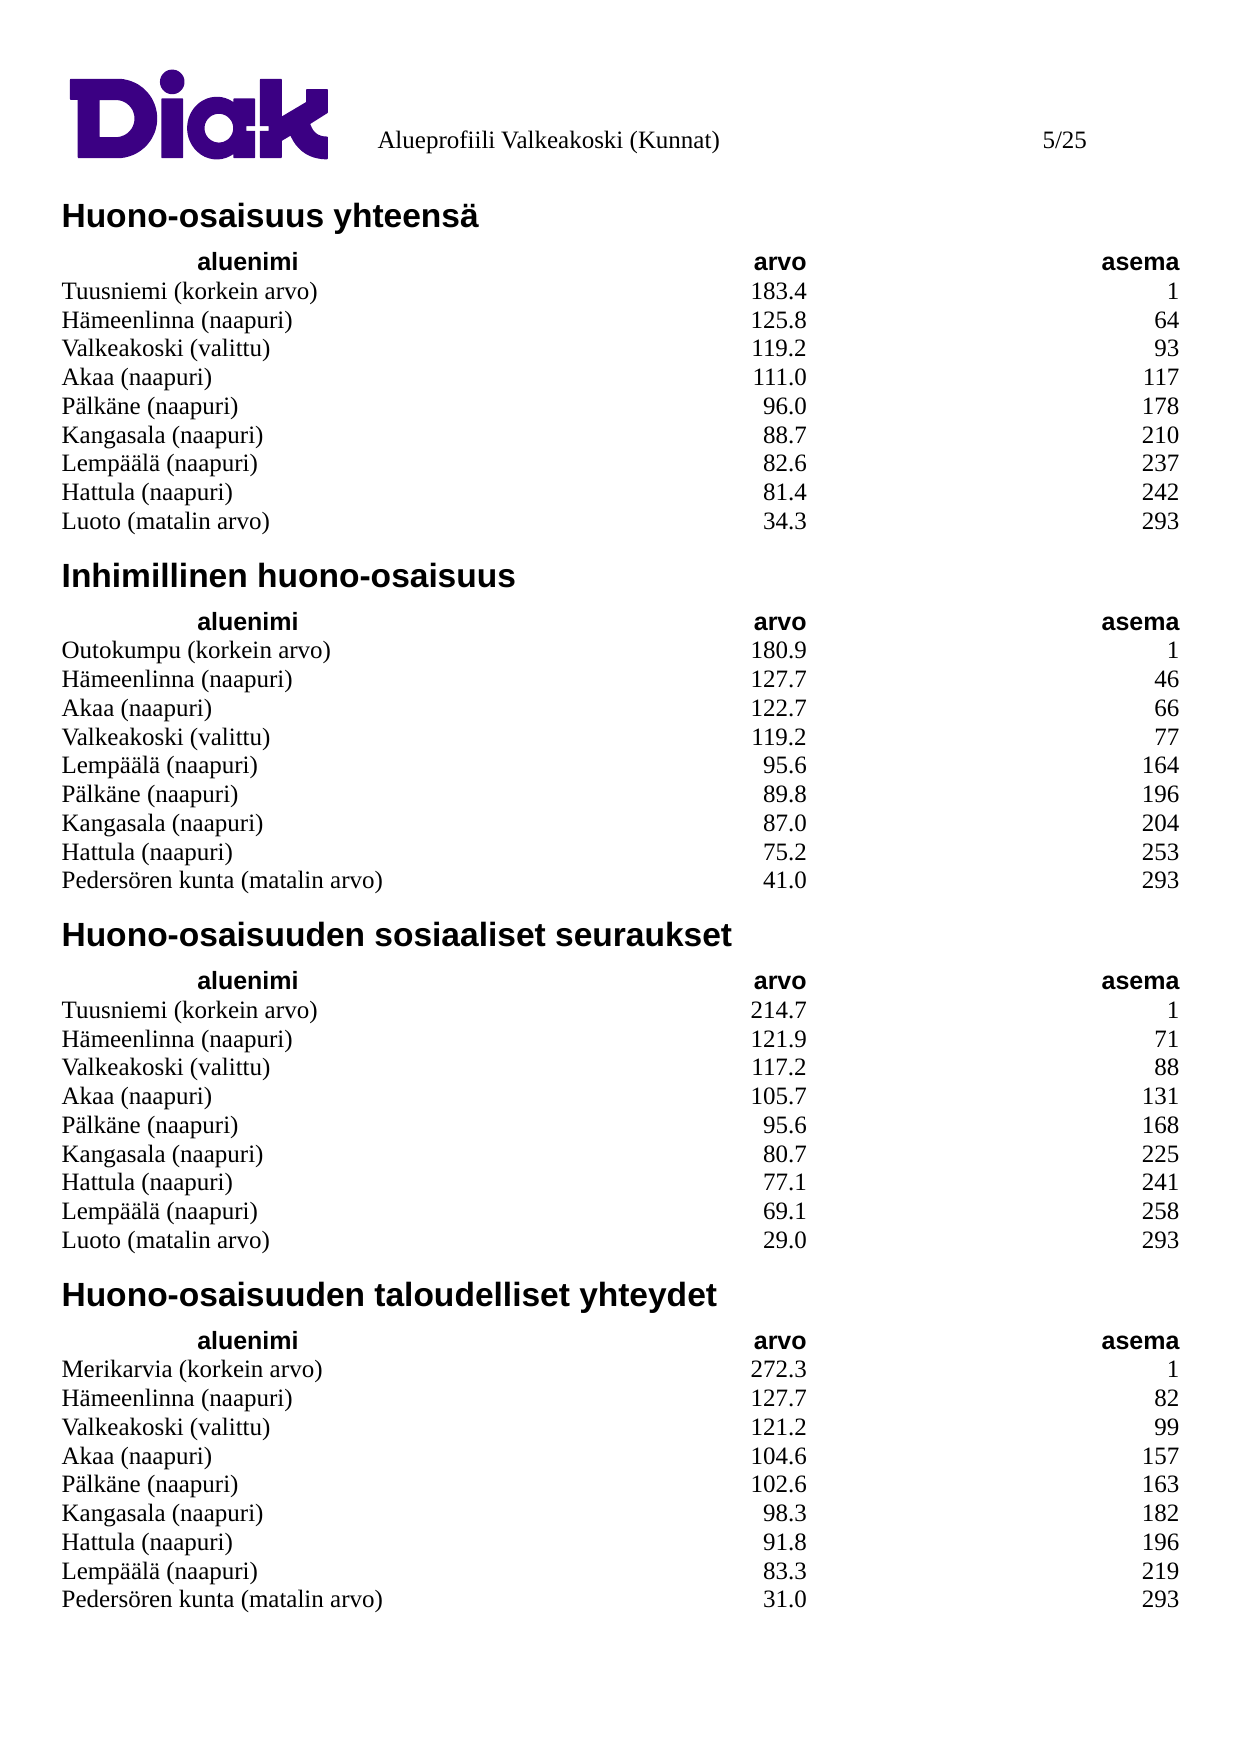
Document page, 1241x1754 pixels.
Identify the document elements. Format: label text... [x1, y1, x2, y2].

table_cell Pälkäne (naapuri) [61, 779, 434, 808]
table_cell Lempäälä (naapuri) [61, 449, 434, 477]
table_cell Tuusniemi (korkein arvo) [61, 995, 434, 1024]
table_cell 210 [806, 420, 1179, 448]
subtitle Huono-osaisuus yhteensä [61, 196, 1179, 235]
table_cell Outokumpu (korkein arvo) [61, 636, 434, 664]
table_cell 95.6 [434, 1110, 806, 1139]
table_cell Kangasala (naapuri) [61, 1139, 434, 1167]
table_cell 196 [806, 779, 1179, 808]
table_cell Kangasala (naapuri) [61, 808, 434, 837]
table_cell Valkeakoski (valittu) [61, 1412, 434, 1441]
table_cell 242 [806, 477, 1179, 506]
table_cell 104.6 [434, 1441, 806, 1469]
table_header aluenimi [61, 966, 434, 995]
table_cell Luoto (matalin arvo) [61, 1225, 434, 1254]
subtitle Huono-osaisuuden sosiaaliset seuraukset [61, 915, 1179, 954]
table_cell Luoto (matalin arvo) [61, 506, 434, 535]
table_cell 168 [806, 1110, 1179, 1139]
table_cell Pälkäne (naapuri) [61, 391, 434, 420]
table_cell Hattula (naapuri) [61, 1527, 434, 1556]
table_cell 82 [806, 1383, 1179, 1412]
table_header asema [806, 247, 1179, 276]
table_cell Akaa (naapuri) [61, 693, 434, 722]
table_cell 80.7 [434, 1139, 806, 1167]
table_cell Akaa (naapuri) [61, 362, 434, 391]
table_cell 119.2 [434, 722, 806, 751]
table_cell 121.2 [434, 1412, 806, 1441]
table_cell Hämeenlinna (naapuri) [61, 1383, 434, 1412]
table_cell 99 [806, 1412, 1179, 1441]
table_cell 125.8 [434, 305, 806, 333]
table_cell Hattula (naapuri) [61, 477, 434, 506]
table_cell 225 [806, 1139, 1179, 1167]
table_cell Kangasala (naapuri) [61, 420, 434, 448]
table_cell 81.4 [434, 477, 806, 506]
table_cell 237 [806, 449, 1179, 477]
table_header asema [806, 607, 1179, 636]
table_cell Lempäälä (naapuri) [61, 751, 434, 779]
table_cell 95.6 [434, 751, 806, 779]
table_cell Akaa (naapuri) [61, 1441, 434, 1469]
table_cell 117 [806, 362, 1179, 391]
table_cell 66 [806, 693, 1179, 722]
table_header arvo [434, 966, 806, 995]
table_cell 88.7 [434, 420, 806, 448]
table_cell 196 [806, 1527, 1179, 1556]
table_cell 122.7 [434, 693, 806, 722]
table_cell Hattula (naapuri) [61, 1168, 434, 1196]
table_header aluenimi [61, 247, 434, 276]
table_cell 1 [806, 1355, 1179, 1383]
table_cell Hämeenlinna (naapuri) [61, 1024, 434, 1052]
table_header asema [806, 966, 1179, 995]
table_cell 178 [806, 391, 1179, 420]
table_cell 293 [806, 506, 1179, 535]
table_cell 111.0 [434, 362, 806, 391]
table_cell 83.3 [434, 1556, 806, 1584]
table_cell 258 [806, 1196, 1179, 1225]
table_cell Pälkäne (naapuri) [61, 1110, 434, 1139]
table_cell 164 [806, 751, 1179, 779]
table_cell Pedersören kunta (matalin arvo) [61, 1585, 434, 1613]
table_cell 31.0 [434, 1585, 806, 1613]
table_cell Tuusniemi (korkein arvo) [61, 276, 434, 305]
table_header arvo [434, 247, 806, 276]
table_cell 89.8 [434, 779, 806, 808]
table_header aluenimi [61, 1326, 434, 1354]
table_cell 157 [806, 1441, 1179, 1469]
table_header arvo [434, 607, 806, 636]
table_cell Valkeakoski (valittu) [61, 722, 434, 751]
table_cell 88 [806, 1053, 1179, 1081]
table_cell 183.4 [434, 276, 806, 305]
table_cell 1 [806, 276, 1179, 305]
table_cell 131 [806, 1081, 1179, 1110]
table_cell 253 [806, 837, 1179, 866]
table_cell 117.2 [434, 1053, 806, 1081]
table_cell 293 [806, 1225, 1179, 1254]
table_cell 69.1 [434, 1196, 806, 1225]
table_cell 46 [806, 664, 1179, 693]
table_cell 1 [806, 995, 1179, 1024]
table_cell 34.3 [434, 506, 806, 535]
table_cell 127.7 [434, 664, 806, 693]
table_cell 96.0 [434, 391, 806, 420]
table_cell 71 [806, 1024, 1179, 1052]
table_cell Pälkäne (naapuri) [61, 1470, 434, 1498]
table_cell Akaa (naapuri) [61, 1081, 434, 1110]
table_header arvo [434, 1326, 806, 1354]
table_cell 29.0 [434, 1225, 806, 1254]
table_cell 1 [806, 636, 1179, 664]
table_cell Valkeakoski (valittu) [61, 1053, 434, 1081]
table_header asema [806, 1326, 1179, 1354]
table_cell 41.0 [434, 866, 806, 894]
table_cell Hämeenlinna (naapuri) [61, 305, 434, 333]
table_cell 219 [806, 1556, 1179, 1584]
table_cell 75.2 [434, 837, 806, 866]
table_cell 77 [806, 722, 1179, 751]
table_cell 272.3 [434, 1355, 806, 1383]
table_cell Lempäälä (naapuri) [61, 1196, 434, 1225]
table_cell Pedersören kunta (matalin arvo) [61, 866, 434, 894]
table_cell 119.2 [434, 334, 806, 362]
table_cell Kangasala (naapuri) [61, 1498, 434, 1527]
table_cell 121.9 [434, 1024, 806, 1052]
table_cell 102.6 [434, 1470, 806, 1498]
table_cell 77.1 [434, 1168, 806, 1196]
table_cell 241 [806, 1168, 1179, 1196]
table_cell Hattula (naapuri) [61, 837, 434, 866]
table_cell Lempäälä (naapuri) [61, 1556, 434, 1584]
table_cell 98.3 [434, 1498, 806, 1527]
table_cell 105.7 [434, 1081, 806, 1110]
table_cell 214.7 [434, 995, 806, 1024]
table_header aluenimi [61, 607, 434, 636]
table_cell 82.6 [434, 449, 806, 477]
table_cell 91.8 [434, 1527, 806, 1556]
table_cell 127.7 [434, 1383, 806, 1412]
table_cell 180.9 [434, 636, 806, 664]
table_cell 182 [806, 1498, 1179, 1527]
table_cell Hämeenlinna (naapuri) [61, 664, 434, 693]
table_cell 163 [806, 1470, 1179, 1498]
table_cell 293 [806, 1585, 1179, 1613]
table_cell 293 [806, 866, 1179, 894]
table_cell 87.0 [434, 808, 806, 837]
table_cell 204 [806, 808, 1179, 837]
table_cell Valkeakoski (valittu) [61, 334, 434, 362]
table_cell Merikarvia (korkein arvo) [61, 1355, 434, 1383]
subtitle Huono-osaisuuden taloudelliset yhteydet [61, 1274, 1179, 1313]
table_cell 93 [806, 334, 1179, 362]
table_cell 64 [806, 305, 1179, 333]
subtitle Inhimillinen huono-osaisuus [61, 556, 1179, 594]
